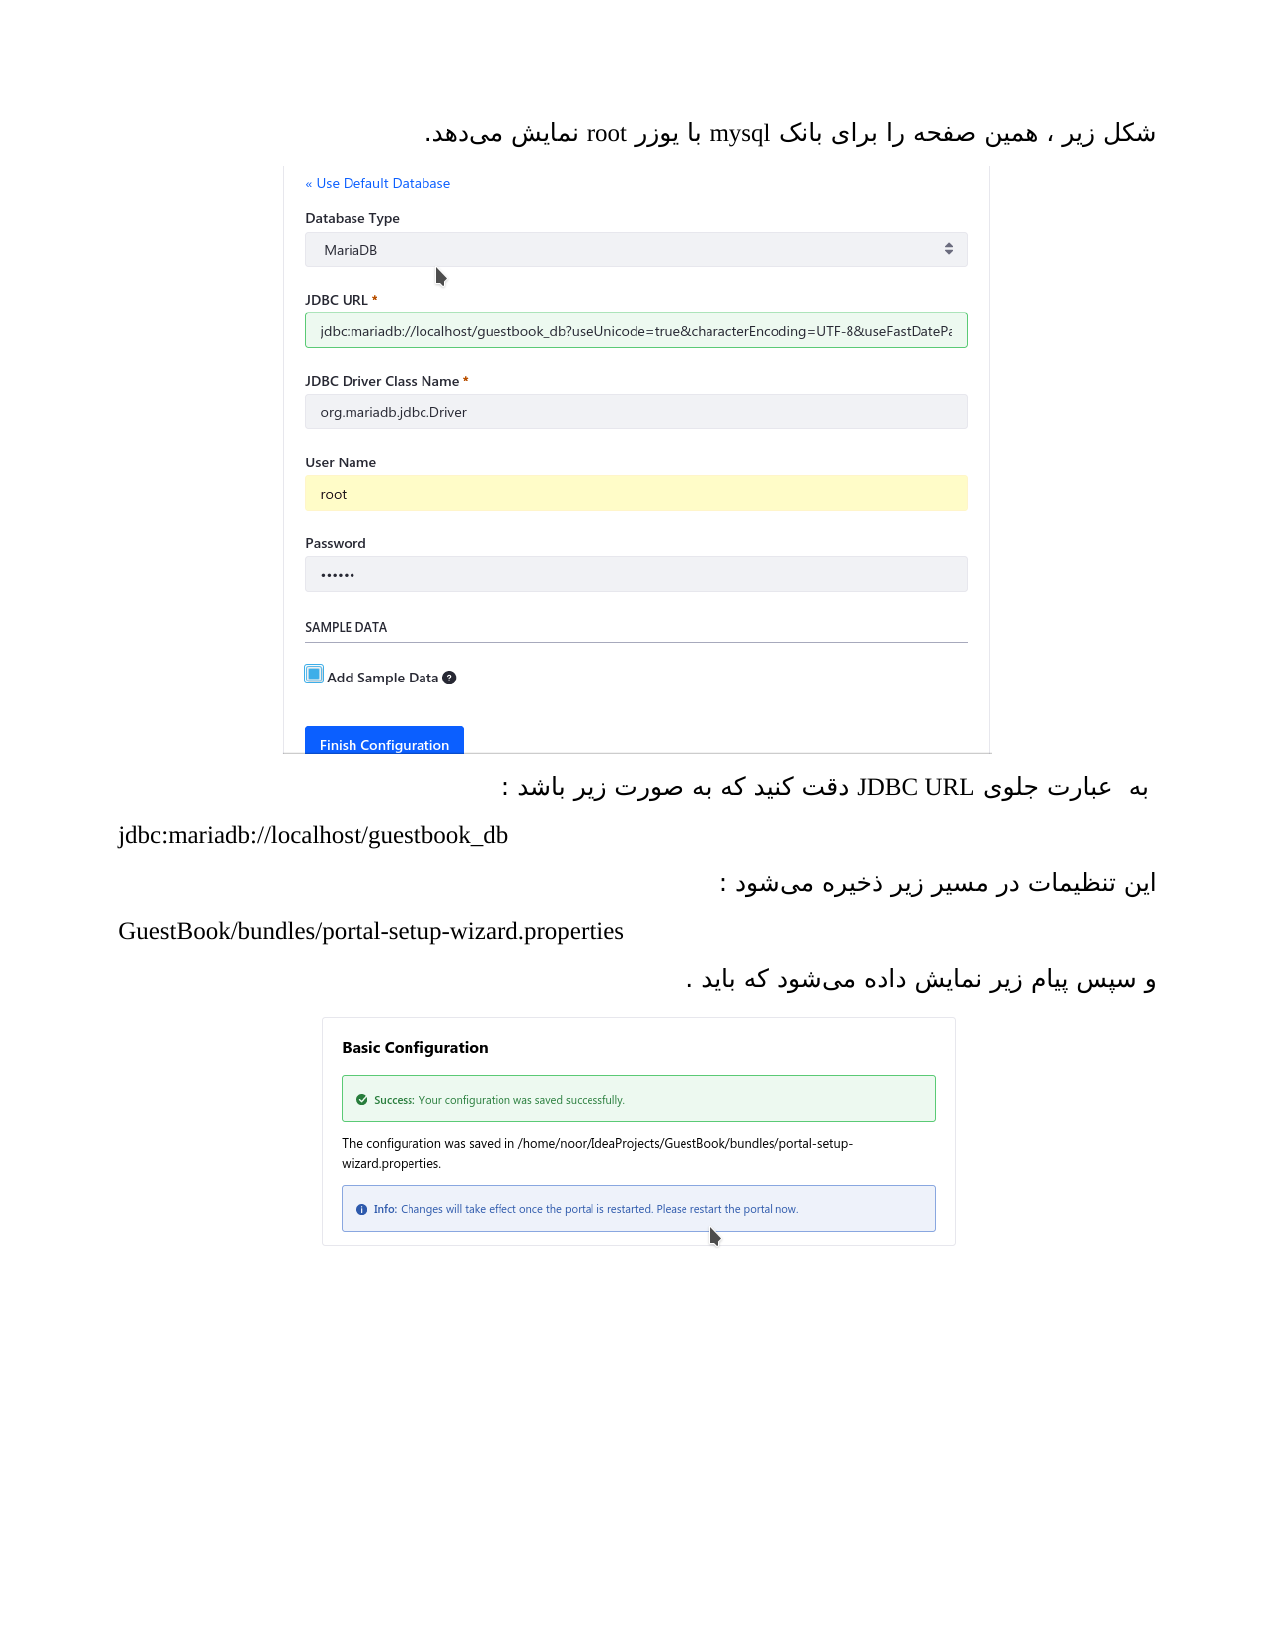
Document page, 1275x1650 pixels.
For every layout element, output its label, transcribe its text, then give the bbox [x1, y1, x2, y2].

text شکل زیر ، همین صفحه را برای بانک mysql با یوزر root نمایش می‌دهد. [118, 118, 1157, 147]
text این تنظیمات در مسیر زیر ذخیره می‌شود : [118, 868, 1157, 897]
picture [318, 1011, 957, 1249]
text به عبارت جلوی JDBC URL دقت کنید که به صورت زیر باشد : [118, 772, 1157, 801]
picture [282, 166, 992, 754]
text jdbc:mariadb://localhost/guestbook_db [118, 820, 1157, 849]
text و سپس پیام زیر نمایش داده می‌شود که باید . [118, 964, 1157, 993]
text GuestBook/bundles/portal-setup-wizard.properties [118, 916, 1157, 945]
